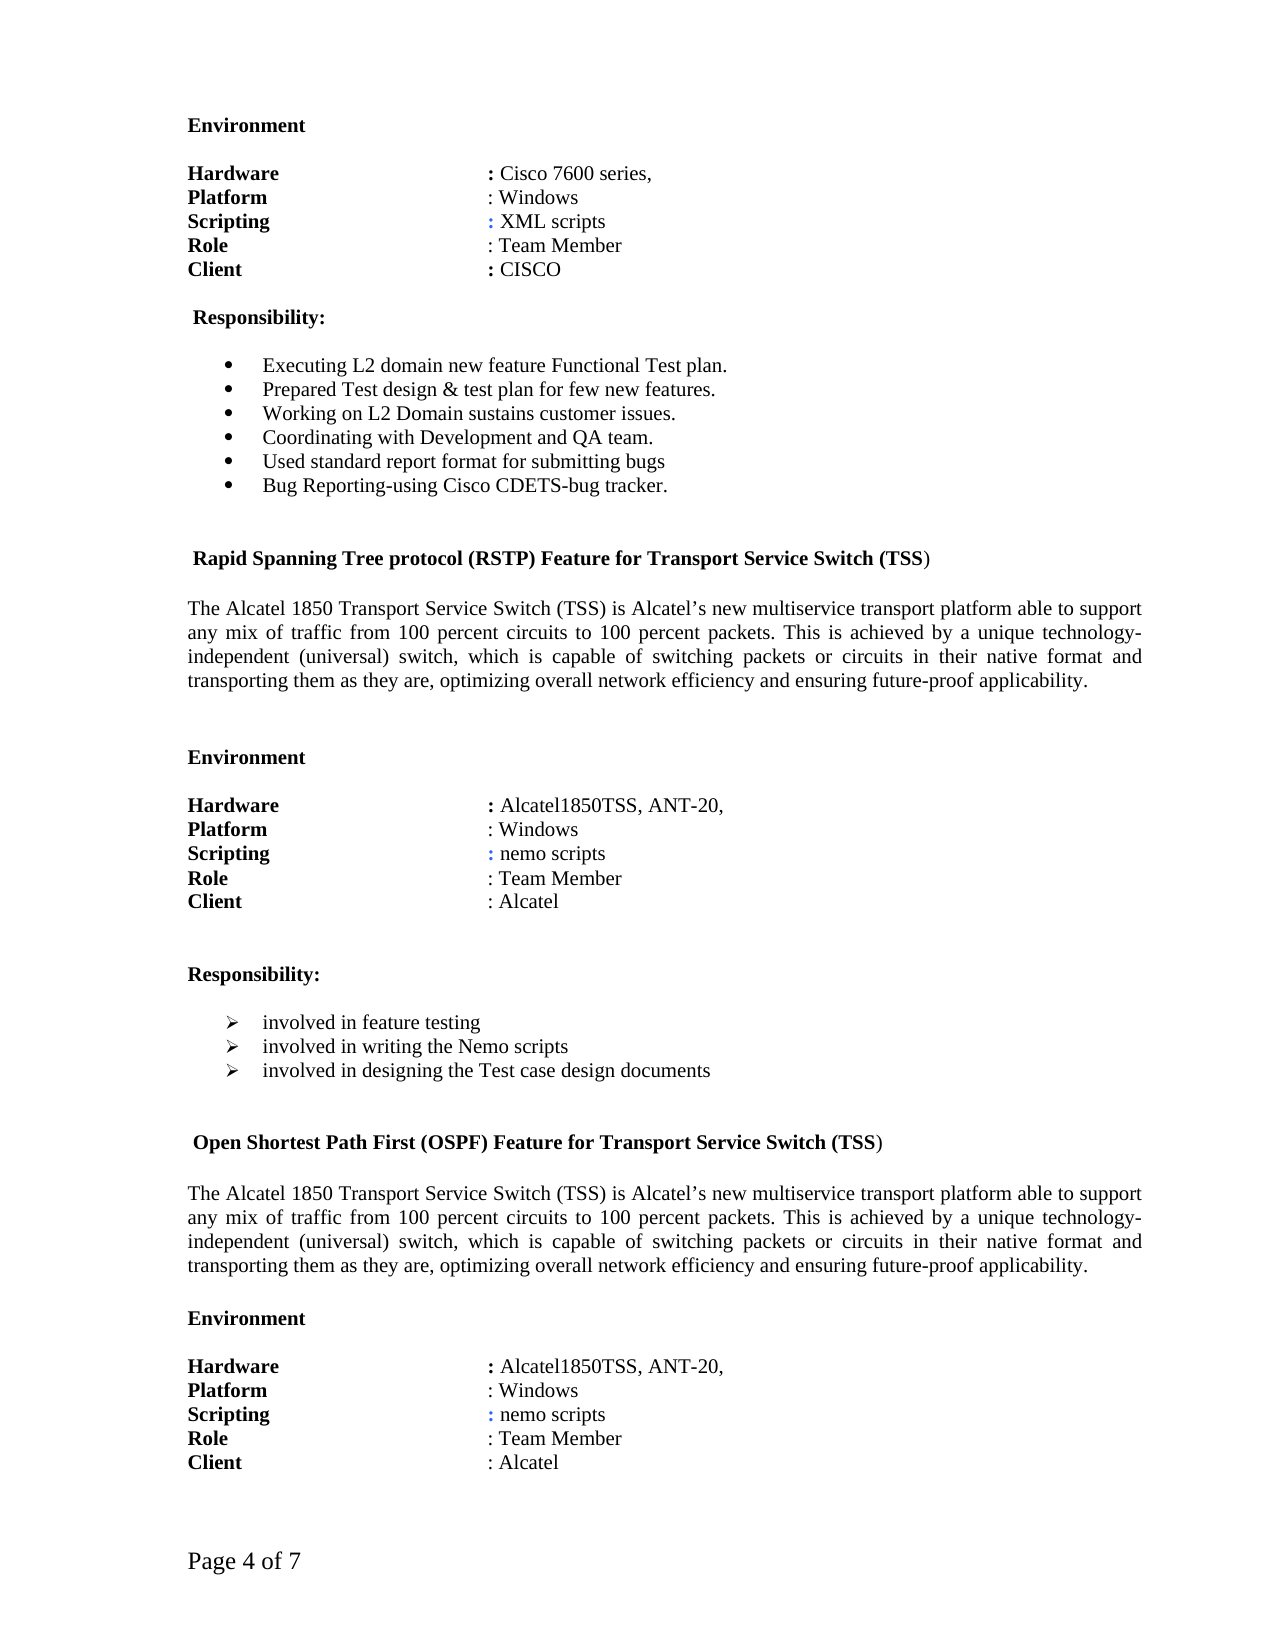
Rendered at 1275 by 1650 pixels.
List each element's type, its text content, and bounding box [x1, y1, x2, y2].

text Client : Alcatel [187, 889, 1144, 913]
text Role : Team Member [187, 1426, 1144, 1450]
text Environment [187, 112, 1144, 137]
text Environment [187, 745, 1144, 769]
list Used standard report format for submitting bugs [225, 449, 1144, 473]
text The Alcatel 1850 Transport Service Switch (TSS) is Alcatel’s new multiservice transport platform able to support any mix of traffic from 100 percent circuits to 100 percent packets. This is achieved by a unique technology-independent (universal) switch, which is capable of switching packets or circuits in their native format and transporting them as they are, optimizing overall network efficiency and ensuring future-proof applicability. [187, 1181, 1144, 1277]
text Client : CISCO [187, 257, 1144, 281]
text Responsibility: [187, 305, 1144, 329]
list Prepared Test design & test plan for few new features. [225, 377, 1144, 401]
list Coordinating with Development and QA team. [225, 425, 1144, 449]
text Open Shortest Path First (OSPF) Feature for Transport Service Switch (TSS) [187, 1130, 1144, 1154]
text Responsibility: [187, 962, 1144, 986]
text Rapid Spanning Tree protocol (RSTP) Feature for Transport Service Switch (TSS) [187, 546, 1144, 570]
text Role : Team Member [187, 865, 1144, 889]
text The Alcatel 1850 Transport Service Switch (TSS) is Alcatel’s new multiservice transport platform able to support any mix of traffic from 100 percent circuits to 100 percent packets. This is achieved by a unique technology-independent (universal) switch, which is capable of switching packets or circuits in their native format and transporting them as they are, optimizing overall network efficiency and ensuring future-proof applicability. [187, 596, 1144, 692]
text Hardware : Cisco 7600 series, [187, 161, 1144, 185]
text Scripting : XML scripts [187, 209, 1144, 233]
list Working on L2 Domain sustains customer issues. [225, 401, 1144, 425]
text Client : Alcatel [187, 1450, 1144, 1474]
text Hardware : Alcatel1850TSS, ANT-20, [187, 1354, 1144, 1378]
text Hardware : Alcatel1850TSS, ANT-20, [187, 793, 1144, 817]
list Executing L2 domain new feature Functional Test plan. [225, 353, 1144, 377]
list involved in feature testing [225, 1010, 1144, 1034]
list involved in writing the Nemo scripts [225, 1034, 1144, 1058]
text Role : Team Member [187, 233, 1144, 257]
text Platform : Windows [187, 1378, 1144, 1402]
text Scripting : nemo scripts [187, 841, 1144, 865]
text Platform : Windows [187, 817, 1144, 841]
text Scripting : nemo scripts [187, 1402, 1144, 1426]
text Environment [187, 1306, 1144, 1329]
text Platform : Windows [187, 185, 1144, 209]
list involved in designing the Test case design documents [225, 1058, 1144, 1082]
list Bug Reporting-using Cisco CDETS-bug tracker. [225, 473, 1144, 497]
